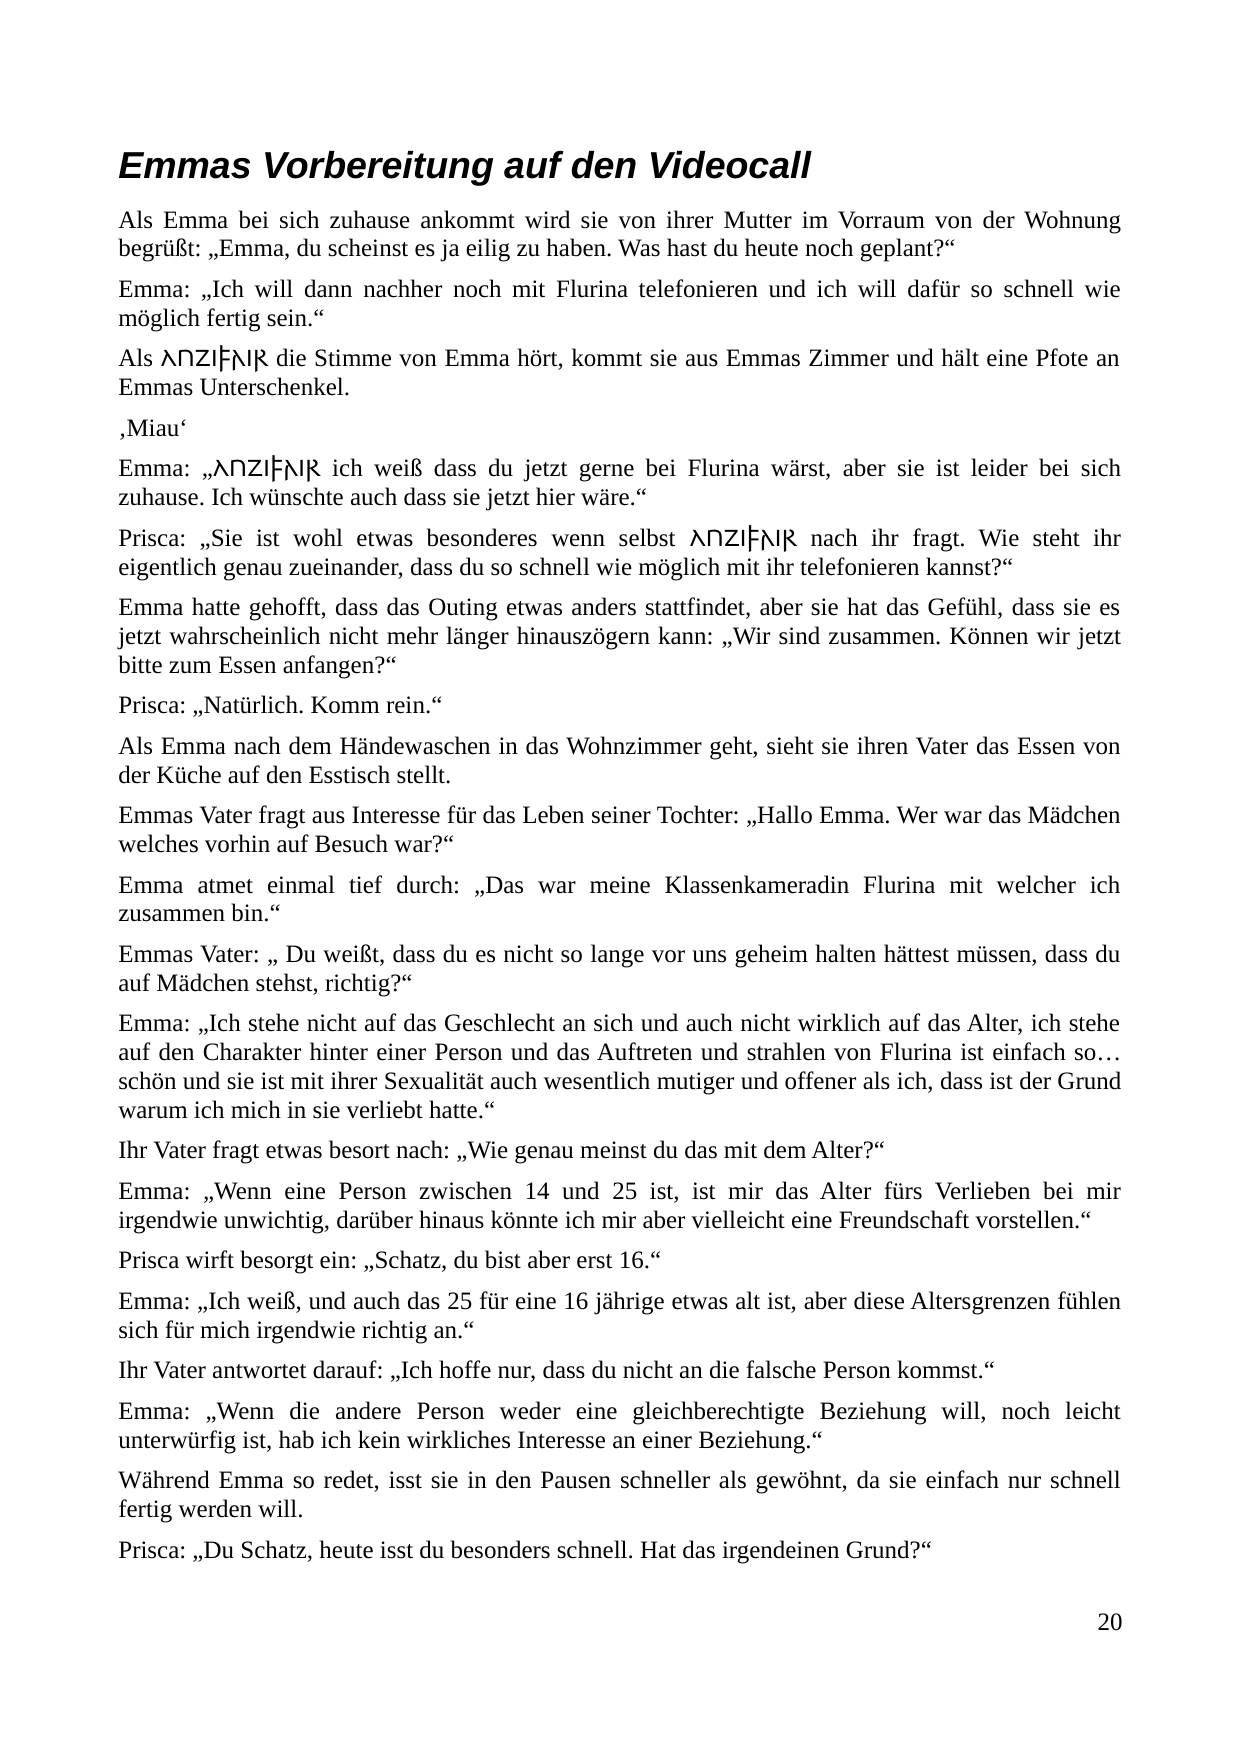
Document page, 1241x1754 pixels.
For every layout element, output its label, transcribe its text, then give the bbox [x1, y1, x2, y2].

text Emma: „Wenn die andere Person weder eine gleichberechtigte Beziehung will, noch leicht unterwürfig ist, hab ich kein wirkliches Interesse an einer Beziehung.“ [118, 1396, 1122, 1453]
text Emma atmet einmal tief durch: „Das war meine Klassenkameradin Flurina mit welcher ich zusammen bin.“ [118, 870, 1122, 927]
text Prisca: „Sie ist wohl etwas besonderes wenn selbst 𐌻𐌿𐌶𐌹𐍆𐌰𐌹𐍂 nach ihr fragt. Wie steht ihr eigentlich genau zueinander, dass du so schnell wie möglich mit ihr telefonieren kannst?“ [118, 523, 1122, 580]
text Als Emma nach dem Händewaschen in das Wohnzimmer geht, sieht sie ihren Vater das Essen von der Küche auf den Esstisch stellt. [118, 731, 1122, 788]
text Emma: „Ich stehe nicht auf das Geschlecht an sich und auch nicht wirklich auf das Alter, ich stehe auf den Charakter hinter einer Person und das Auftreten und strahlen von Flurina ist einfach so… schön und sie ist mit ihrer Sexualität auch wesentlich mutiger und offener als ich, dass ist der Grund warum ich mich in sie verliebt hatte.“ [118, 1008, 1122, 1123]
text Emma: „Ich weiß, und auch das 25 für eine 16 jährige etwas alt ist, aber diese Altersgrenzen fühlen sich für mich irgendwie richtig an.“ [118, 1286, 1122, 1343]
text Prisca: „Natürlich. Komm rein.“ [118, 690, 1122, 719]
text Prisca: „Du Schatz, heute isst du besonders schnell. Hat das irgendeinen Grund?“ [118, 1535, 1122, 1563]
text Emma: „Ich will dann nachher noch mit Flurina telefonieren und ich will dafür so schnell wie möglich fertig sein.“ [118, 274, 1122, 332]
text Ihr Vater fragt etwas besort nach: „Wie genau meinst du das mit dem Alter?“ [118, 1135, 1122, 1164]
subtitle Emmas Vorbereitung auf den Videocall [118, 143, 1122, 186]
text ‚Miau‘ [118, 413, 1122, 442]
text Prisca wirft besorgt ein: „Schatz, du bist aber erst 16.“ [118, 1245, 1122, 1274]
text Emmas Vater: „ Du weißt, dass du es nicht so lange vor uns geheim halten hättest müssen, dass du auf Mädchen stehst, richtig?“ [118, 939, 1122, 997]
text Als Emma bei sich zuhause ankommt wird sie von ihrer Mutter im Vorraum von der Wohnung begrüßt: „Emma, du scheinst es ja eilig zu haben. Was hast du heute noch geplant?“ [118, 205, 1122, 262]
text Emma hatte gehofft, dass das Outing etwas anders stattfindet, aber sie hat das Gefühl, dass sie es jetzt wahrscheinlich nicht mehr länger hinauszögern kann: „Wir sind zusammen. Können wir jetzt bitte zum Essen anfangen?“ [118, 592, 1122, 678]
text Während Emma so redet, isst sie in den Pausen schneller als gewöhnt, da sie einfach nur schnell fertig werden will. [118, 1465, 1122, 1523]
text Ihr Vater antwortet darauf: „Ich hoffe nur, dass du nicht an die falsche Person kommst.“ [118, 1355, 1122, 1384]
text Als 𐌻𐌿𐌶𐌹𐍆𐌰𐌹𐍂 die Stimme von Emma hört, kommt sie aus Emmas Zimmer und hält eine Pfote an Emmas Unterschenkel. [118, 343, 1122, 401]
text Emma: „Wenn eine Person zwischen 14 und 25 ist, ist mir das Alter fürs Verlieben bei mir irgendwie unwichtig, darüber hinaus könnte ich mir aber vielleicht eine Freundschaft vorstellen.“ [118, 1176, 1122, 1233]
text Emmas Vater fragt aus Interesse für das Leben seiner Tochter: „Hallo Emma. Wer war das Mädchen welches vorhin auf Besuch war?“ [118, 800, 1122, 858]
text Emma: „𐌻𐌿𐌶𐌹𐍆𐌰𐌹𐍂 ich weiß dass du jetzt gerne bei Flurina wärst, aber sie ist leider bei sich zuhause. Ich wünschte auch dass sie jetzt hier wäre.“ [118, 453, 1122, 511]
